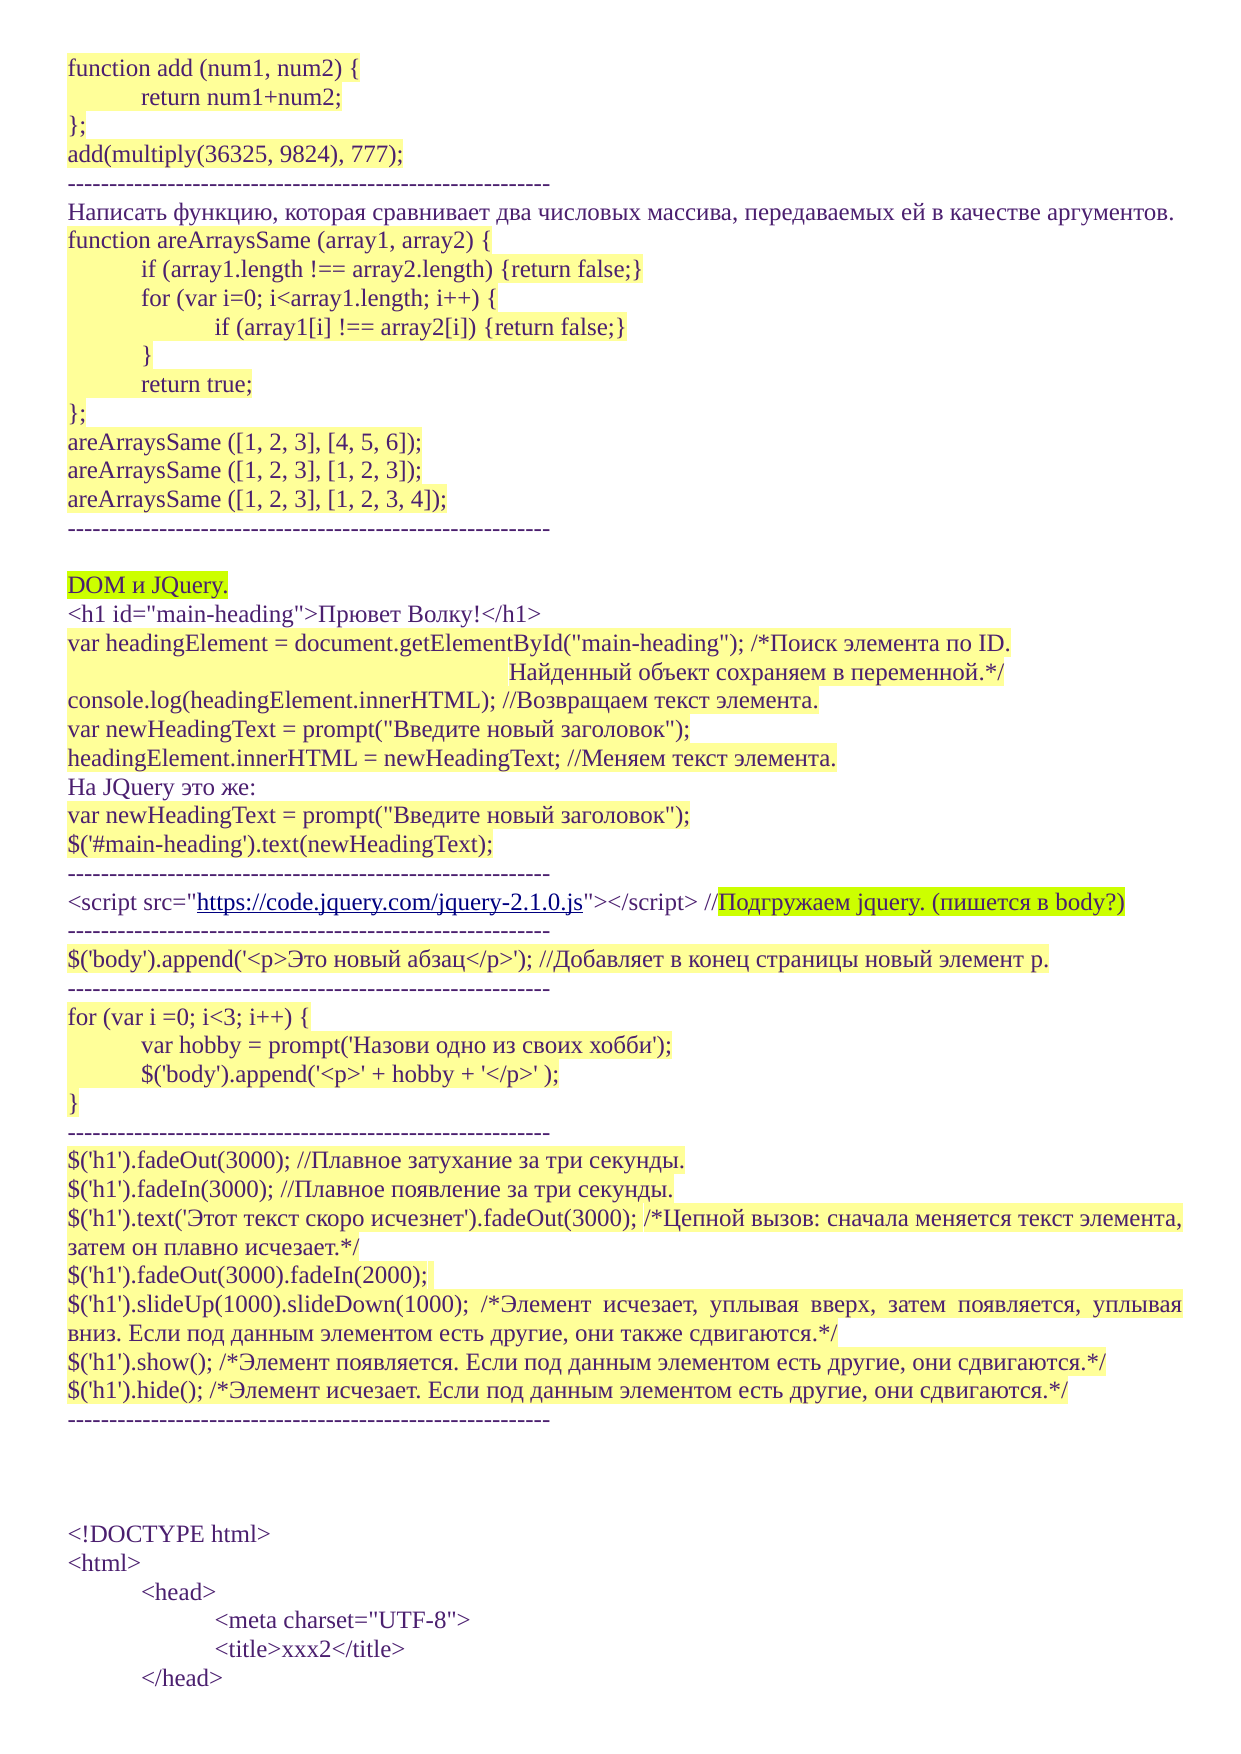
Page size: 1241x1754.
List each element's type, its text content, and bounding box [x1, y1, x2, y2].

text $('h1').show(); /*Элемент появляется. Если под данным элементом есть другие, они сдвигаются.*/ [67, 1347, 1183, 1376]
text На JQuery это же: [67, 772, 1183, 801]
text if (array1[i] !== array2[i]) {return false;} [67, 312, 1183, 341]
text console.log(headingElement.innerHTML); //Возвращаем текст элемента. [67, 686, 1183, 714]
text ---------------------------------------------------------- [67, 916, 1183, 944]
text ---------------------------------------------------------- [67, 1404, 1183, 1433]
text for (var i=0; i<array1.length; i++) { [67, 283, 1183, 312]
text areArraysSame ([1, 2, 3], [1, 2, 3, 4]); [67, 484, 1183, 513]
text <html> [67, 1548, 1183, 1577]
text <title>xxx2</title> [67, 1634, 1183, 1663]
text <script src="https://code.jquery.com/jquery-2.1.0.js"></script> //Подгружаем jquery. (пишется в body?) [67, 887, 1183, 916]
text var newHeadingText = prompt("Введите новый заголовок"); [67, 714, 1183, 743]
text <head> [67, 1577, 1183, 1606]
text ---------------------------------------------------------- [67, 973, 1183, 1002]
text $('#main-heading').text(newHeadingText); [67, 829, 1183, 858]
text Найденный объект сохраняем в переменной.*/ [67, 657, 1183, 686]
text } [67, 341, 1183, 369]
text </head> [67, 1663, 1183, 1692]
text if (array1.length !== array2.length) {return false;} [67, 254, 1183, 283]
text function add (num1, num2) { [67, 53, 1183, 82]
text $('h1').fadeIn(3000); //Плавное появление за три секунды. [67, 1174, 1183, 1203]
text $('h1').slideUp(1000).slideDown(1000); /*Элемент исчезает, уплывая вверх, затем появляется, уплывая вниз. Если под данным элементом есть другие, они также сдвигаются.*/ [67, 1289, 1183, 1347]
text var newHeadingText = prompt("Введите новый заголовок"); [67, 801, 1183, 829]
text var hobby = prompt('Назови одно из своих хобби'); [67, 1031, 1183, 1059]
text <meta charset="UTF-8"> [67, 1606, 1183, 1634]
text } [67, 1088, 1183, 1117]
text <!DOCTYPE html> [67, 1519, 1183, 1548]
text ---------------------------------------------------------- [67, 1117, 1183, 1146]
text Написать функцию, которая сравнивает два числовых массива, передаваемых ей в качестве аргументов. [67, 197, 1183, 226]
text ---------------------------------------------------------- [67, 858, 1183, 887]
text $('h1').text('Этот текст скоро исчезнет').fadeOut(3000); /*Цепной вызов: сначала меняется текст элемента, затем он плавно исчезает.*/ [67, 1203, 1183, 1261]
text headingElement.innerHTML = newHeadingText; //Меняем текст элемента. [67, 743, 1183, 772]
text }; [67, 111, 1183, 139]
text return num1+num2; [67, 82, 1183, 111]
text for (var i =0; i<3; i++) { [67, 1002, 1183, 1031]
text $('h1').fadeOut(3000); //Плавное затухание за три секунды. [67, 1146, 1183, 1174]
text areArraysSame ([1, 2, 3], [1, 2, 3]); [67, 456, 1183, 484]
text <h1 id="main-heading">Прювет Волку!</h1> [67, 599, 1183, 628]
text areArraysSame ([1, 2, 3], [4, 5, 6]); [67, 427, 1183, 456]
text }; [67, 398, 1183, 427]
text add(multiply(36325, 9824), 777); [67, 139, 1183, 168]
text return true; [67, 369, 1183, 398]
text function areArraysSame (array1, array2) { [67, 226, 1183, 254]
text $('h1').fadeOut(3000).fadeIn(2000); [67, 1261, 1183, 1289]
text $('body').append('<p>' + hobby + '</p>' ); [67, 1059, 1183, 1088]
text $('h1').hide(); /*Элемент исчезает. Если под данным элементом есть другие, они сдвигаются.*/ [67, 1376, 1183, 1404]
text var headingElement = document.getElementById("main-heading"); /*Поиск элемента по ID. [67, 628, 1183, 657]
text ---------------------------------------------------------- [67, 513, 1183, 542]
text ---------------------------------------------------------- [67, 168, 1183, 197]
text DOM и JQuery. [67, 571, 1183, 599]
text $('body').append('<p>Это новый абзац</p>'); //Добавляет в конец страницы новый элемент p. [67, 944, 1183, 973]
